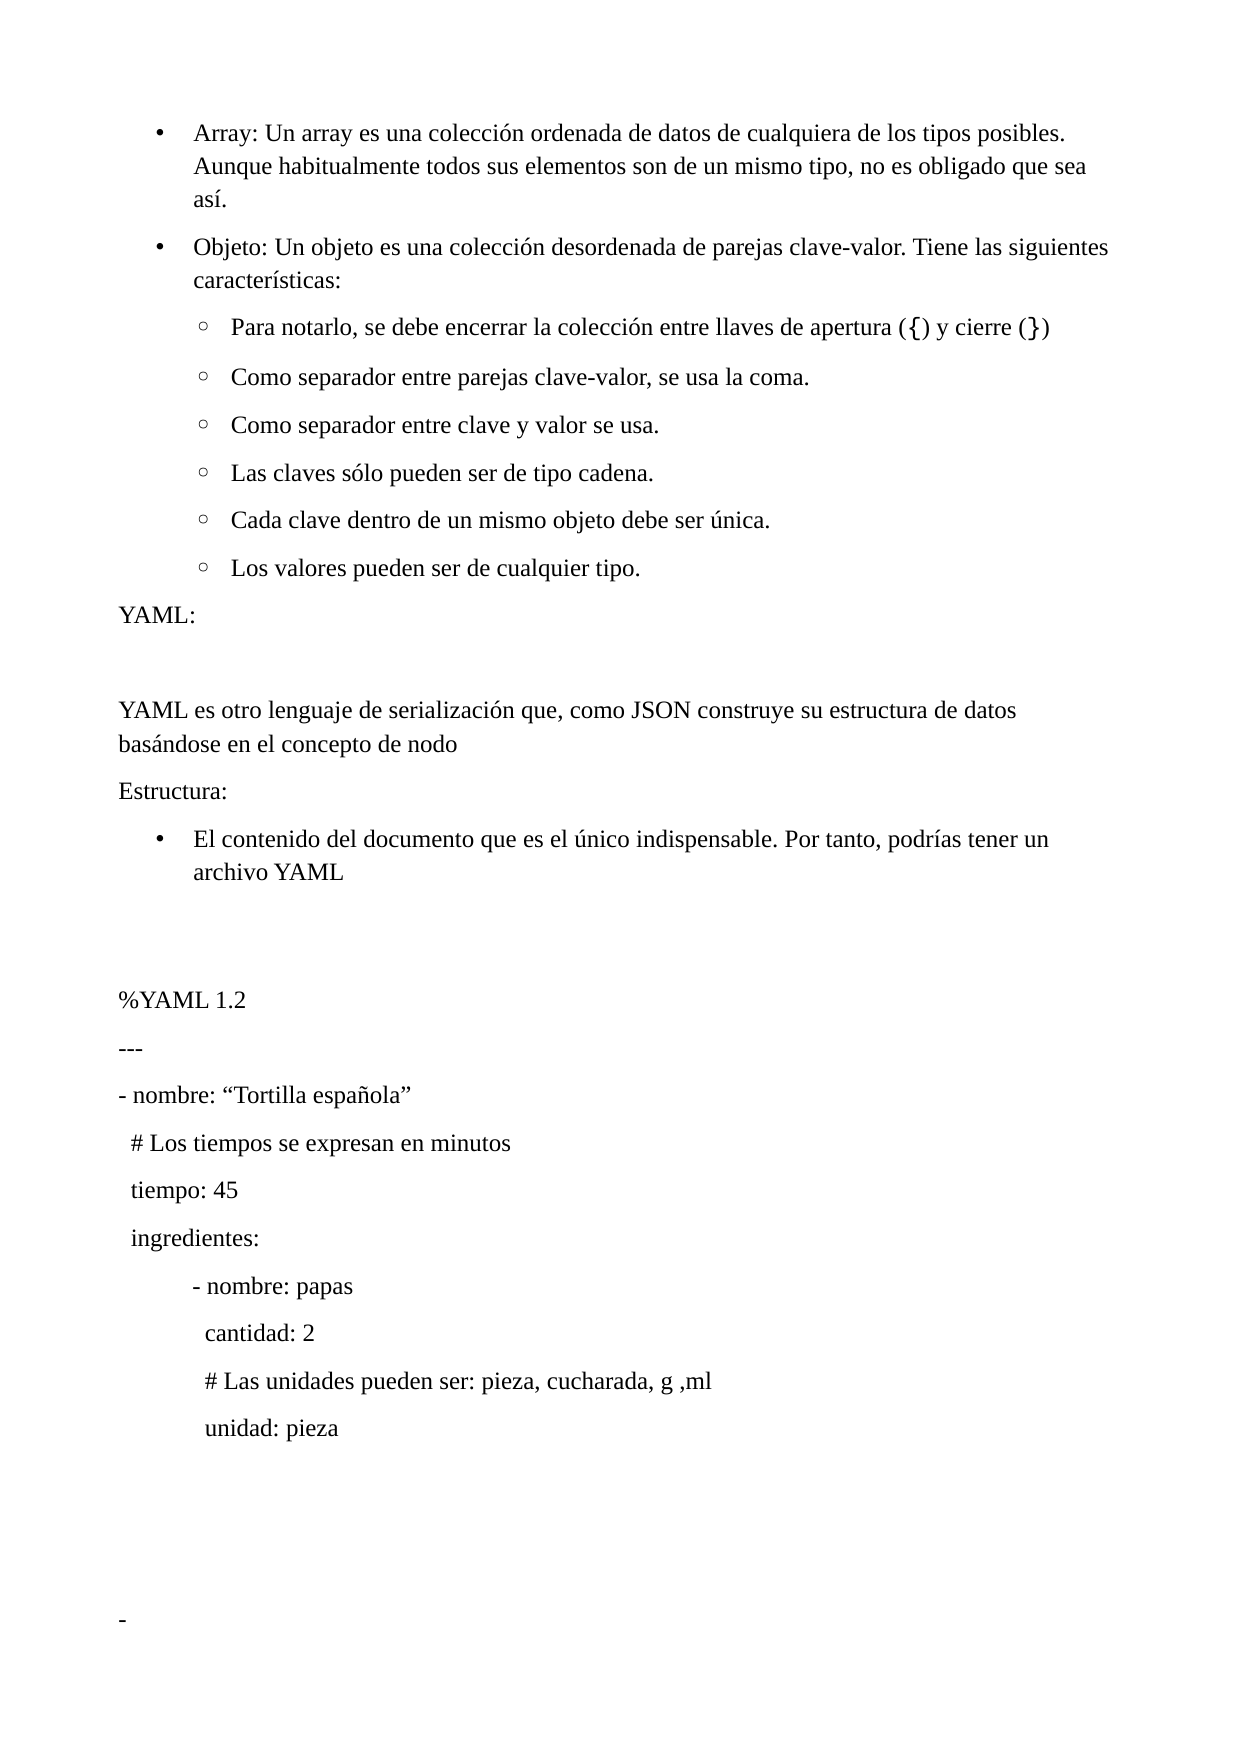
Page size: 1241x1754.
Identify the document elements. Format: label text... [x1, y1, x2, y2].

text %YAML 1.2 [118, 985, 1122, 1014]
list Cada clave dentro de un mismo objeto debe ser única. [193, 505, 1122, 534]
text Estructura: [118, 776, 1122, 805]
list El contenido del documento que es el único indispensable. Por tanto, podrías tener un archivo YAML [156, 824, 1122, 919]
text --- [118, 1033, 1122, 1061]
text # Las unidades pueden ser: pieza, cucharada, g ,ml [118, 1366, 1122, 1395]
text - nombre: “Tortilla española” [118, 1080, 1122, 1109]
list Array: Un array es una colección ordenada de datos de cualquiera de los tipos posibles. Aunque habitualmente todos sus elementos son de un mismo tipo, no es obligado que sea así. [156, 118, 1122, 213]
list Como separador entre clave y valor se usa. [193, 410, 1122, 439]
list Para notarlo, se debe encerrar la colección entre llaves de apertura ({) y cierre (}) [193, 312, 1122, 343]
text - [118, 1604, 1122, 1633]
list Las claves sólo pueden ser de tipo cadena. [193, 458, 1122, 486]
text tiempo: 45 [118, 1176, 1122, 1204]
text unidad: pieza [118, 1413, 1122, 1442]
text cantidad: 2 [118, 1318, 1122, 1347]
text - nombre: papas [118, 1271, 1122, 1299]
list Objeto: Un objeto es una colección desordenada de parejas clave-valor. Tiene las siguientes características: [156, 232, 1122, 293]
list Los valores pueden ser de cualquier tipo. [193, 553, 1122, 582]
text YAML es otro lenguaje de serialización que, como JSON construye su estructura de datos basándose en el concepto de nodo [118, 696, 1122, 757]
text # Los tiempos se expresan en minutos [118, 1128, 1122, 1157]
text ingredientes: [118, 1223, 1122, 1252]
text YAML: [118, 600, 1122, 629]
list Como separador entre parejas clave-valor, se usa la coma. [193, 362, 1122, 391]
